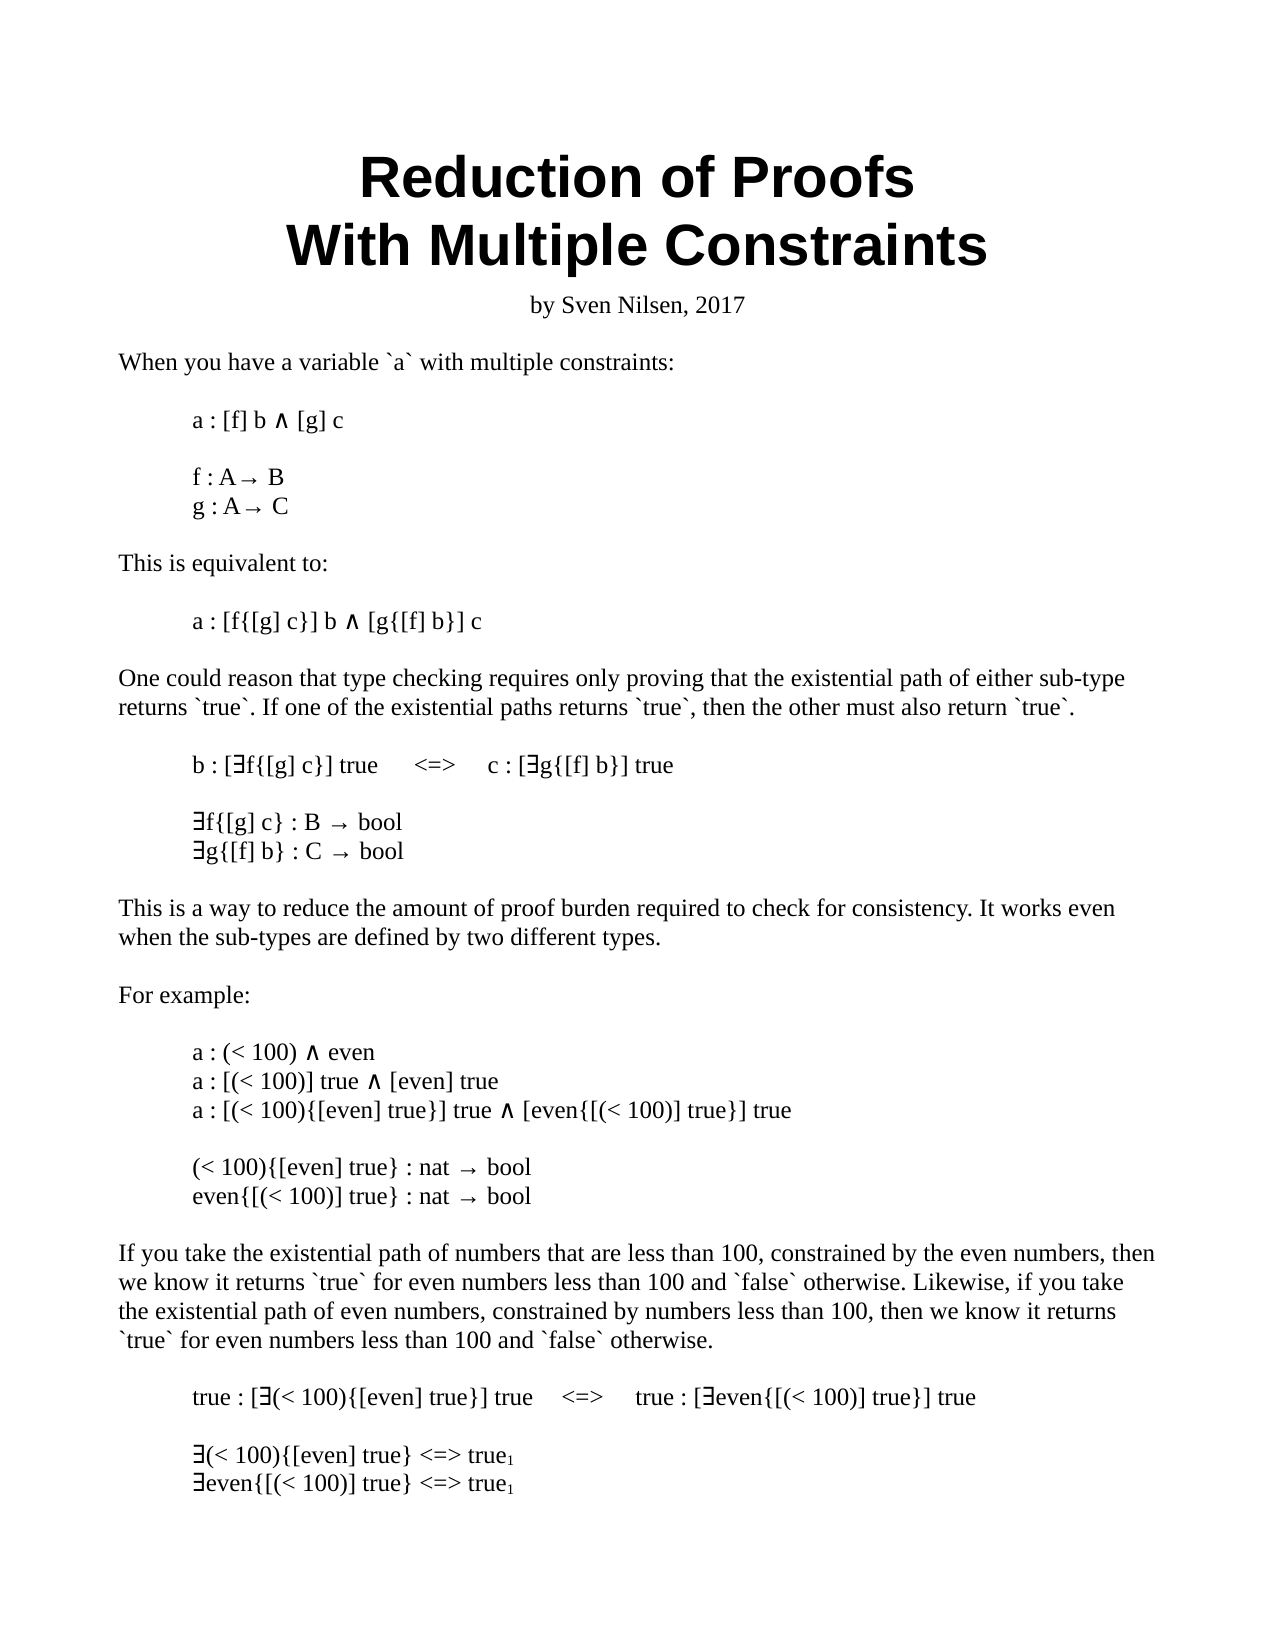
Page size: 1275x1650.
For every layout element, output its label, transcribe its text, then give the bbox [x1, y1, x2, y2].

text This is equivalent to: [118, 548, 1157, 577]
text (< 100){[even] true} : nat → bool [118, 1152, 1157, 1181]
text b : [∃f{[g] c}] true <=> c : [∃g{[f] b}] true [118, 750, 1157, 778]
text g : A→ C [118, 491, 1157, 520]
text even{[(< 100)] true} : nat → bool [118, 1181, 1157, 1210]
text a : [(< 100){[even] true}] true ∧ [even{[(< 100)] true}] true [118, 1095, 1157, 1123]
text One could reason that type checking requires only proving that the existential path of either sub-type returns `true`. If one of the existential paths returns `true`, then the other must also return `true`. [118, 663, 1157, 721]
text If you take the existential path of numbers that are less than 100, constrained by the even numbers, then we know it returns `true` for even numbers less than 100 and `false` otherwise. Likewise, if you take the existential path of even numbers, constrained by numbers less than 100, then we know it returns `true` for even numbers less than 100 and `false` otherwise. [118, 1238, 1157, 1353]
text a : [f{[g] c}] b ∧ [g{[f] b}] c [118, 606, 1157, 635]
text ∃g{[f] b} : C → bool [118, 836, 1157, 865]
text ∃f{[g] c} : B → bool [118, 807, 1157, 836]
title Reduction of Proofs With Multiple Constraints [118, 143, 1157, 277]
text For example: [118, 980, 1157, 1008]
text f : A→ B [118, 462, 1157, 491]
text by Sven Nilsen, 2017 [118, 290, 1157, 318]
text ∃(< 100){[even] true} <=> true1 [118, 1440, 1157, 1468]
text This is a way to reduce the amount of proof burden required to check for consistency. It works even when the sub-types are defined by two different types. [118, 893, 1157, 951]
text true : [∃(< 100){[even] true}] true <=> true : [∃even{[(< 100)] true}] true [118, 1382, 1157, 1411]
text a : (< 100) ∧ even [118, 1037, 1157, 1066]
text ∃even{[(< 100)] true} <=> true1 [118, 1468, 1157, 1497]
text a : [f] b ∧ [g] c [118, 405, 1157, 433]
text a : [(< 100)] true ∧ [even] true [118, 1066, 1157, 1095]
text When you have a variable `a` with multiple constraints: [118, 347, 1157, 376]
